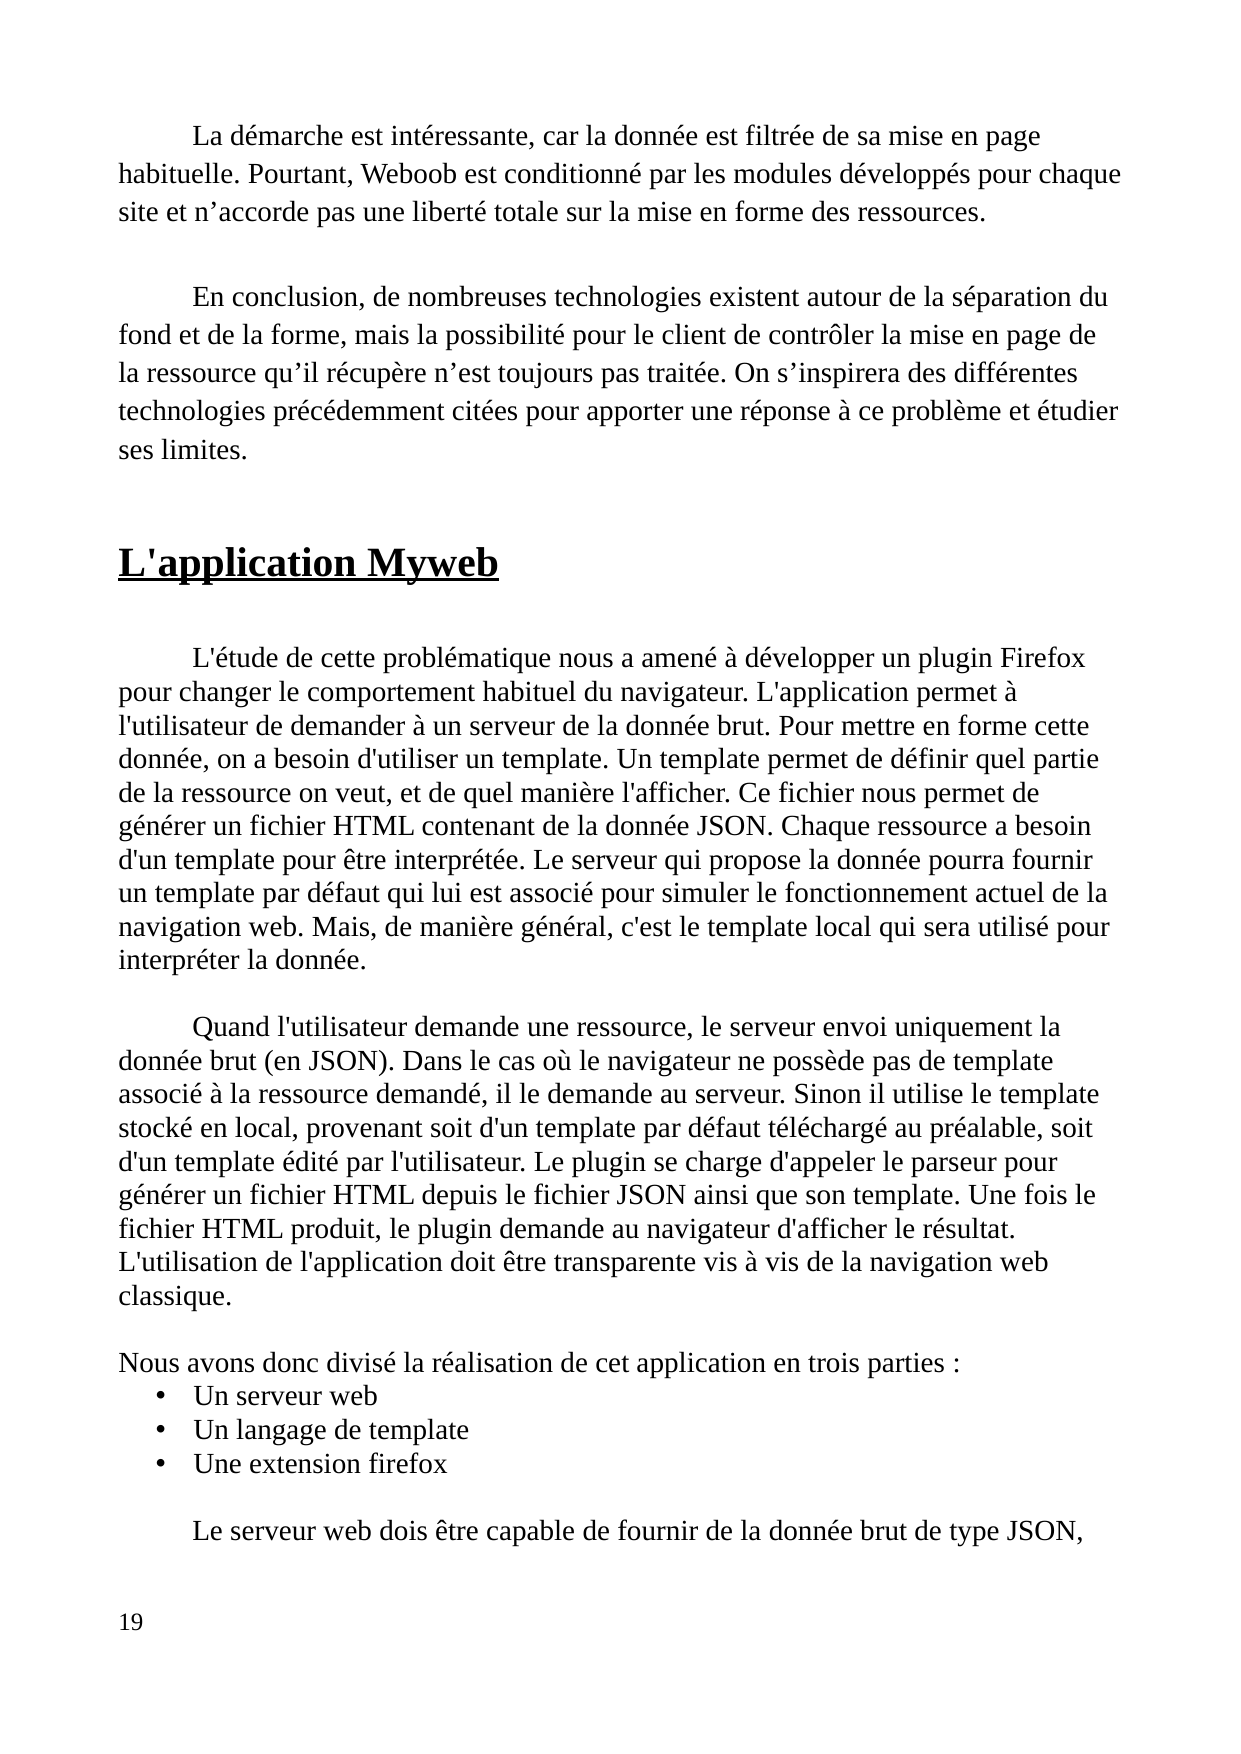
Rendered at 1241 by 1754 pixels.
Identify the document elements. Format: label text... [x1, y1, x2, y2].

text Le serveur web dois être capable de fournir de la donnée brut de type JSON, [118, 1513, 1122, 1547]
text Quand l'utilisateur demande une ressource, le serveur envoi uniquement la donnée brut (en JSON). Dans le cas où le navigateur ne possède pas de template associé à la ressource demandé, il le demande au serveur. Sinon il utilise le template stocké en local, provenant soit d'un template par défaut téléchargé au préalable, soit d'un template édité par l'utilisateur. Le plugin se charge d'appeler le parseur pour générer un fichier HTML depuis le fichier JSON ainsi que son template. Une fois le fichier HTML produit, le plugin demande au navigateur d'afficher le résultat. L'utilisation de l'application doit être transparente vis à vis de la navigation web classique. [118, 1009, 1122, 1311]
list Un langage de template [156, 1412, 1122, 1446]
text En conclusion, de nombreuses technologies existent autour de la séparation du fond et de la forme, mais la possibilité pour le client de contrôler la mise en page de la ressource qu’il récupère n’est toujours pas traitée. On s’inspirera des différentes technologies précédemment citées pour apporter une réponse à ce problème et étudier ses limites. [118, 279, 1122, 465]
text La démarche est intéressante, car la donnée est filtrée de sa mise en page habituelle. Pourtant, Weboob est conditionné par les modules développés pour chaque site et n’accorde pas une liberté totale sur la mise en forme des ressources. [118, 118, 1122, 228]
list Une extension firefox [156, 1446, 1122, 1479]
text L'étude de cette problématique nous a amené à développer un plugin Firefox pour changer le comportement habituel du navigateur. L'application permet à l'utilisateur de demander à un serveur de la donnée brut. Pour mettre en forme cette donnée, on a besoin d'utiliser un template. Un template permet de définir quel partie de la ressource on veut, et de quel manière l'afficher. Ce fichier nous permet de générer un fichier HTML contenant de la donnée JSON. Chaque ressource a besoin d'un template pour être interprétée. Le serveur qui propose la donnée pourra fournir un template par défaut qui lui est associé pour simuler le fonctionnement actuel de la navigation web. Mais, de manière général, c'est le template local qui sera utilisé pour interpréter la donnée. [118, 641, 1122, 976]
list Un serveur web [156, 1378, 1122, 1412]
text L'application Myweb [118, 537, 1122, 585]
text Nous avons donc divisé la réalisation de cet application en trois parties : [118, 1345, 1122, 1378]
